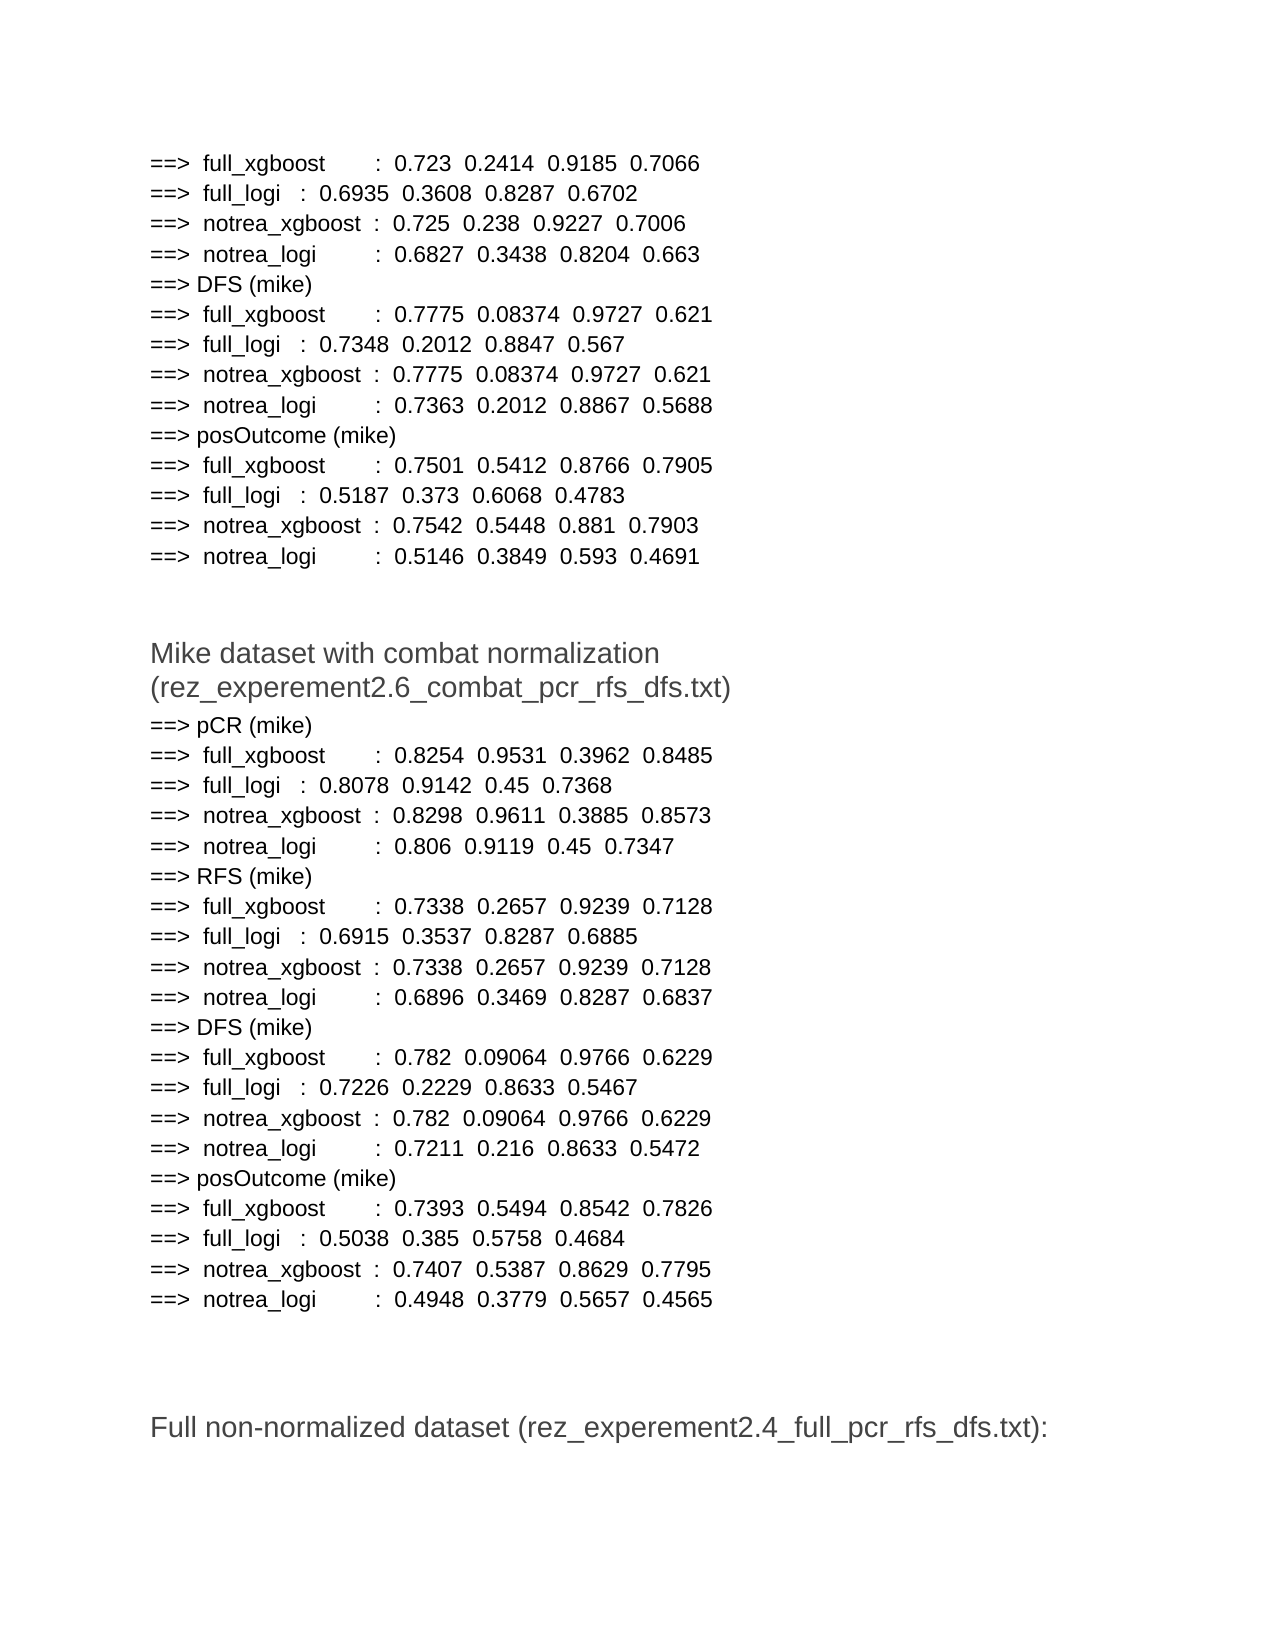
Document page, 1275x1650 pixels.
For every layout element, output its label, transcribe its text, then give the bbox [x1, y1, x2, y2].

text ==> notrea_xgboost : 0.7338 0.2657 0.9239 0.7128 [150, 953, 1125, 980]
text ==> notrea_xgboost : 0.7407 0.5387 0.8629 0.7795 [150, 1256, 1125, 1282]
text ==> full_logi : 0.8078 0.9142 0.45 0.7368 [150, 772, 1125, 799]
text ==> full_xgboost : 0.7501 0.5412 0.8766 0.7905 [150, 452, 1125, 478]
text ==> notrea_logi : 0.6896 0.3469 0.8287 0.6837 [150, 984, 1125, 1010]
text ==> full_logi : 0.6915 0.3537 0.8287 0.6885 [150, 923, 1125, 950]
text ==> full_logi : 0.7348 0.2012 0.8847 0.567 [150, 331, 1125, 358]
text ==> notrea_logi : 0.7211 0.216 0.8633 0.5472 [150, 1135, 1125, 1161]
text ==> full_logi : 0.5038 0.385 0.5758 0.4684 [150, 1225, 1125, 1252]
text ==> full_logi : 0.6935 0.3608 0.8287 0.6702 [150, 180, 1125, 207]
text ==> full_logi : 0.5187 0.373 0.6068 0.4783 [150, 482, 1125, 509]
text ==> full_xgboost : 0.8254 0.9531 0.3962 0.8485 [150, 742, 1125, 768]
text ==> notrea_logi : 0.806 0.9119 0.45 0.7347 [150, 833, 1125, 859]
text ==> notrea_logi : 0.5146 0.3849 0.593 0.4691 [150, 543, 1125, 569]
text ==> full_xgboost : 0.723 0.2414 0.9185 0.7066 [150, 150, 1125, 176]
text ==> notrea_logi : 0.6827 0.3438 0.8204 0.663 [150, 241, 1125, 267]
text ==> full_xgboost : 0.7338 0.2657 0.9239 0.7128 [150, 893, 1125, 919]
text ==> full_xgboost : 0.7393 0.5494 0.8542 0.7826 [150, 1195, 1125, 1222]
text ==> notrea_xgboost : 0.782 0.09064 0.9766 0.6229 [150, 1104, 1125, 1131]
text ==> notrea_logi : 0.7363 0.2012 0.8867 0.5688 [150, 392, 1125, 418]
text ==> DFS (mike) [150, 1014, 1125, 1040]
text ==> posOutcome (mike) [150, 422, 1125, 448]
text ==> DFS (mike) [150, 271, 1125, 297]
text ==> full_xgboost : 0.7775 0.08374 0.9727 0.621 [150, 301, 1125, 327]
text ==> notrea_xgboost : 0.725 0.238 0.9227 0.7006 [150, 210, 1125, 237]
text ==> RFS (mike) [150, 863, 1125, 889]
subtitle Mike dataset with combat normalization (rez_experement2.6_combat_pcr_rfs_dfs.txt) [150, 636, 1125, 703]
text ==> notrea_xgboost : 0.8298 0.9611 0.3885 0.8573 [150, 802, 1125, 829]
text ==> notrea_logi : 0.4948 0.3779 0.5657 0.4565 [150, 1286, 1125, 1312]
subtitle Full non-normalized dataset (rez_experement2.4_full_pcr_rfs_dfs.txt): [150, 1410, 1125, 1443]
text ==> pCR (mike) [150, 712, 1125, 738]
text ==> posOutcome (mike) [150, 1165, 1125, 1191]
text ==> notrea_xgboost : 0.7775 0.08374 0.9727 0.621 [150, 361, 1125, 388]
text ==> full_xgboost : 0.782 0.09064 0.9766 0.6229 [150, 1044, 1125, 1071]
text ==> notrea_xgboost : 0.7542 0.5448 0.881 0.7903 [150, 512, 1125, 539]
text ==> full_logi : 0.7226 0.2229 0.8633 0.5467 [150, 1074, 1125, 1101]
